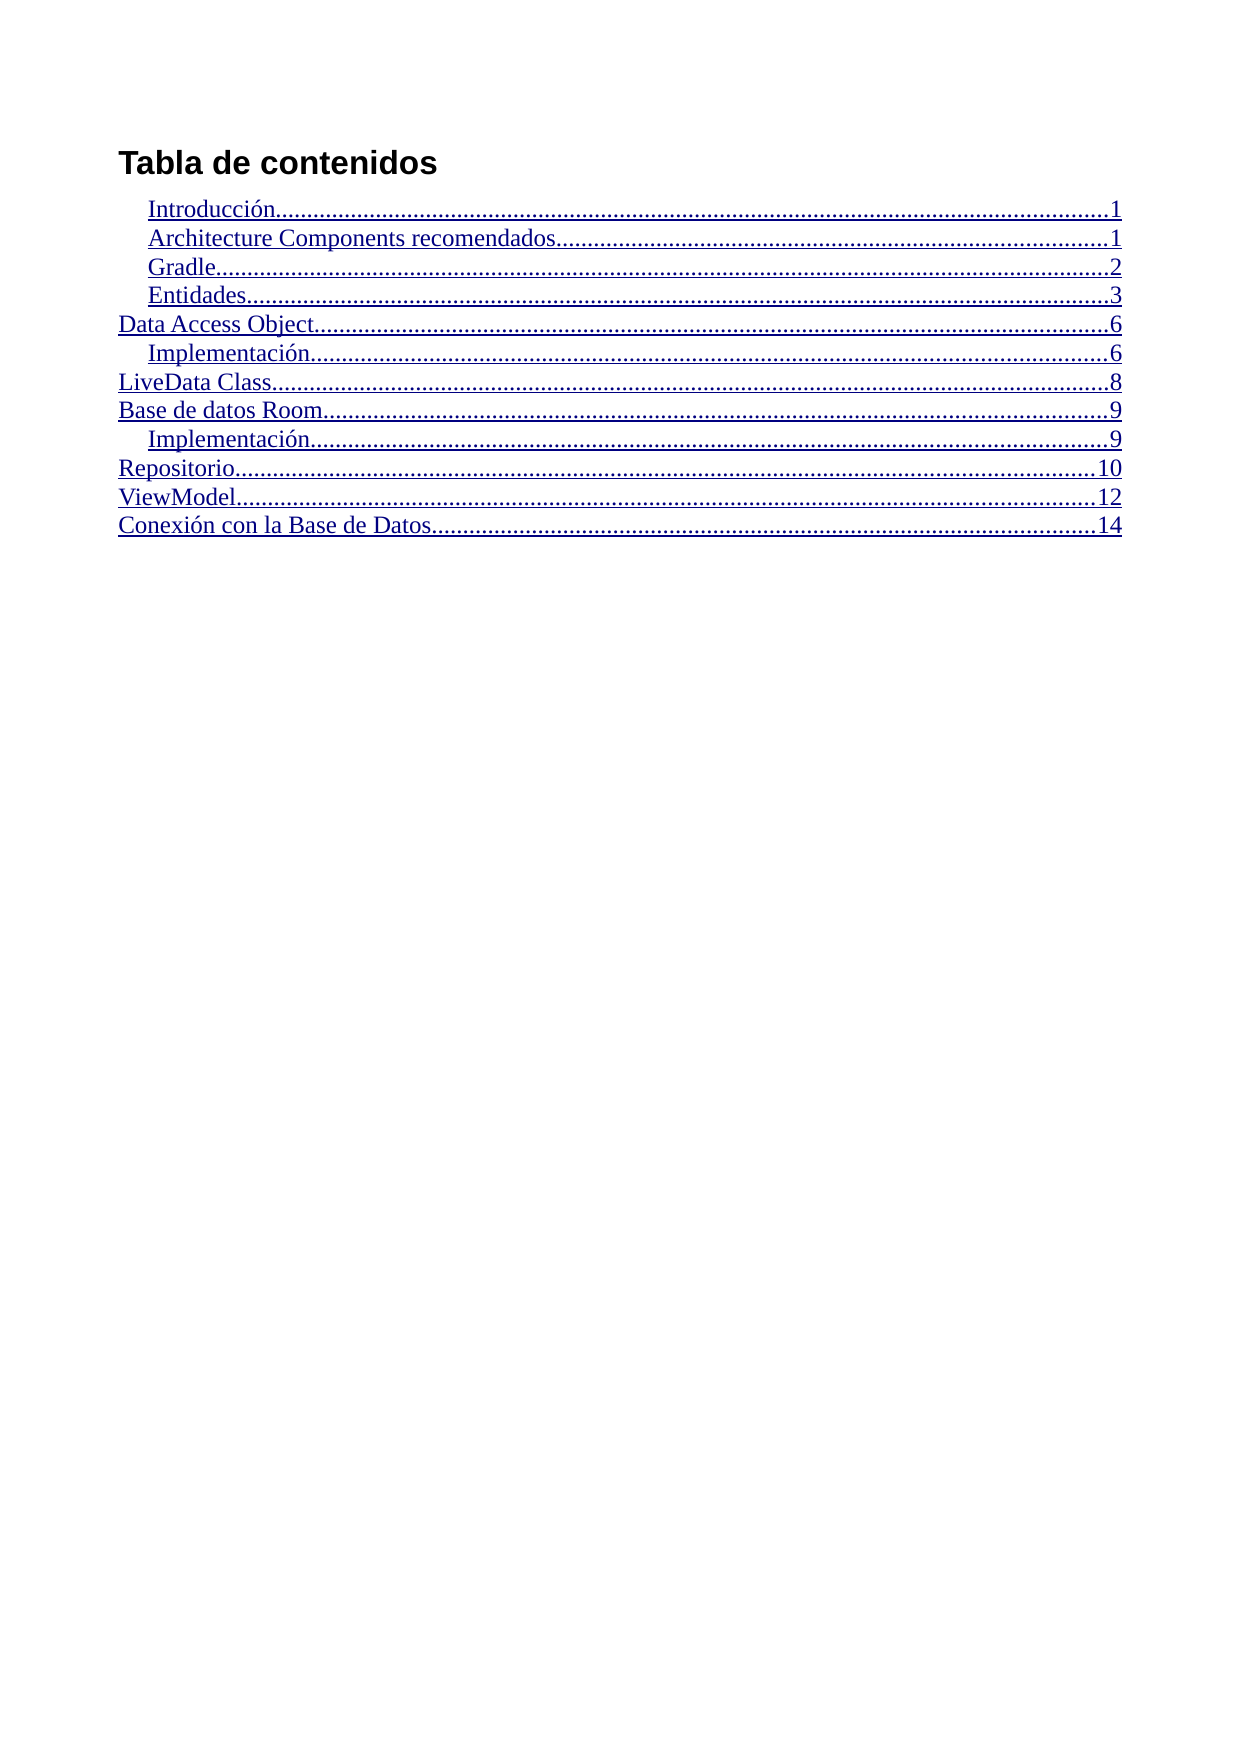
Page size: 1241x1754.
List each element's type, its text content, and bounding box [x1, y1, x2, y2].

text Conexión con la Base de Datos 14 [118, 510, 1122, 535]
text ViewModel 12 [118, 482, 1122, 507]
text Base de datos Room 9 [118, 395, 1122, 420]
subtitle Tabla de contenidos [118, 143, 1122, 182]
text Data Access Object 6 [118, 309, 1122, 334]
text Implementación 6 [148, 338, 1122, 363]
text Introducción 1 [148, 194, 1122, 219]
text Implementación 9 [148, 424, 1122, 449]
text Architecture Components recomendados 1 [148, 223, 1122, 248]
text Gradle 2 [148, 252, 1122, 277]
text Entidades 3 [148, 280, 1122, 305]
text Repositorio 10 [118, 453, 1122, 478]
text LiveData Class 8 [118, 367, 1122, 392]
